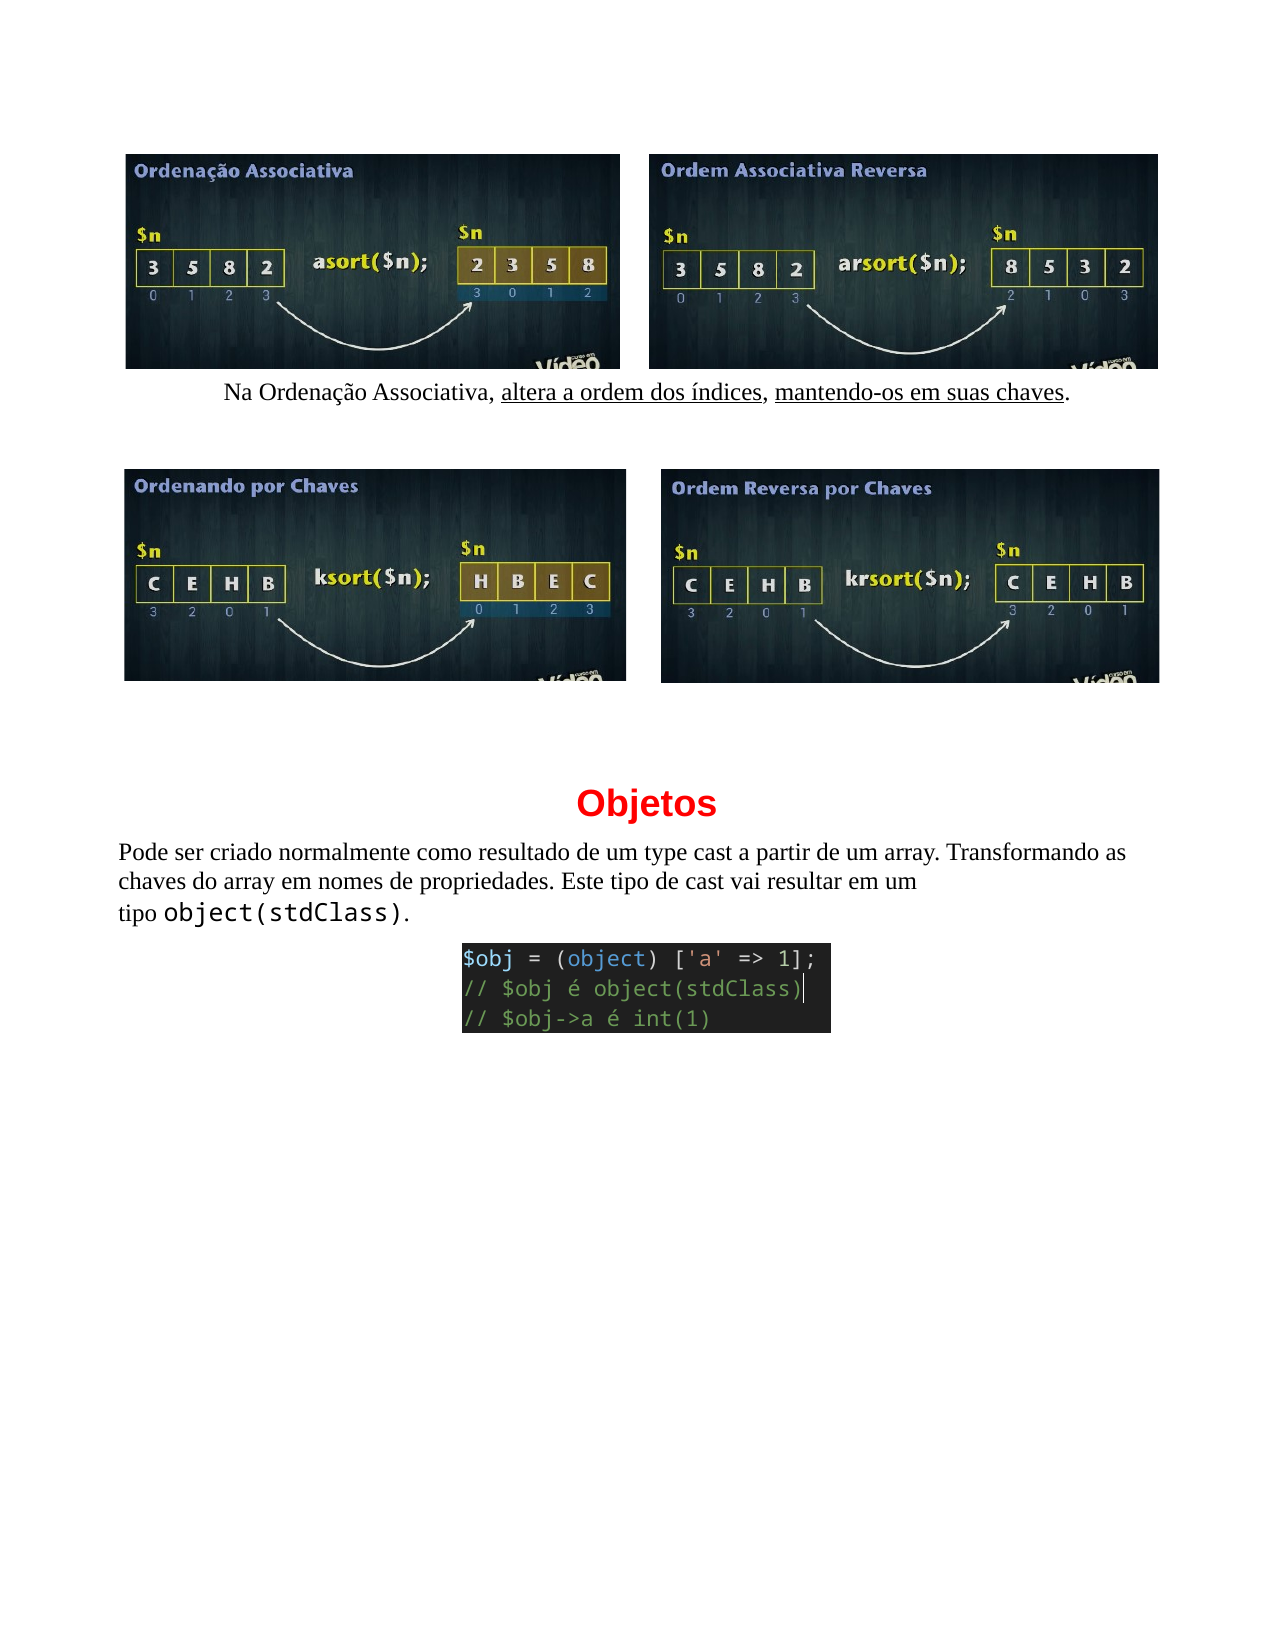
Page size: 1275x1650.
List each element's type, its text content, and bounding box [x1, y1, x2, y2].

picture [125, 154, 620, 369]
text // $obj é object(stdClass) [118, 973, 1175, 1003]
text $obj = (object) ['a' => 1]; [118, 943, 1175, 973]
picture [649, 154, 1158, 369]
text // $obj->a é int(1) [118, 1003, 1175, 1033]
picture [124, 469, 627, 681]
text Na Ordenação Associativa, altera a ordem dos índices, mantendo-os em suas chaves. [118, 377, 1175, 406]
text Pode ser criado normalmente como resultado de um type cast a partir de um array. Transformando as chaves do array em nomes de propriedades. Este tipo de cast vai resultar em um tipo object(stdClass). [118, 837, 1175, 929]
picture [661, 469, 1160, 683]
subtitle Objetos [118, 781, 1175, 824]
